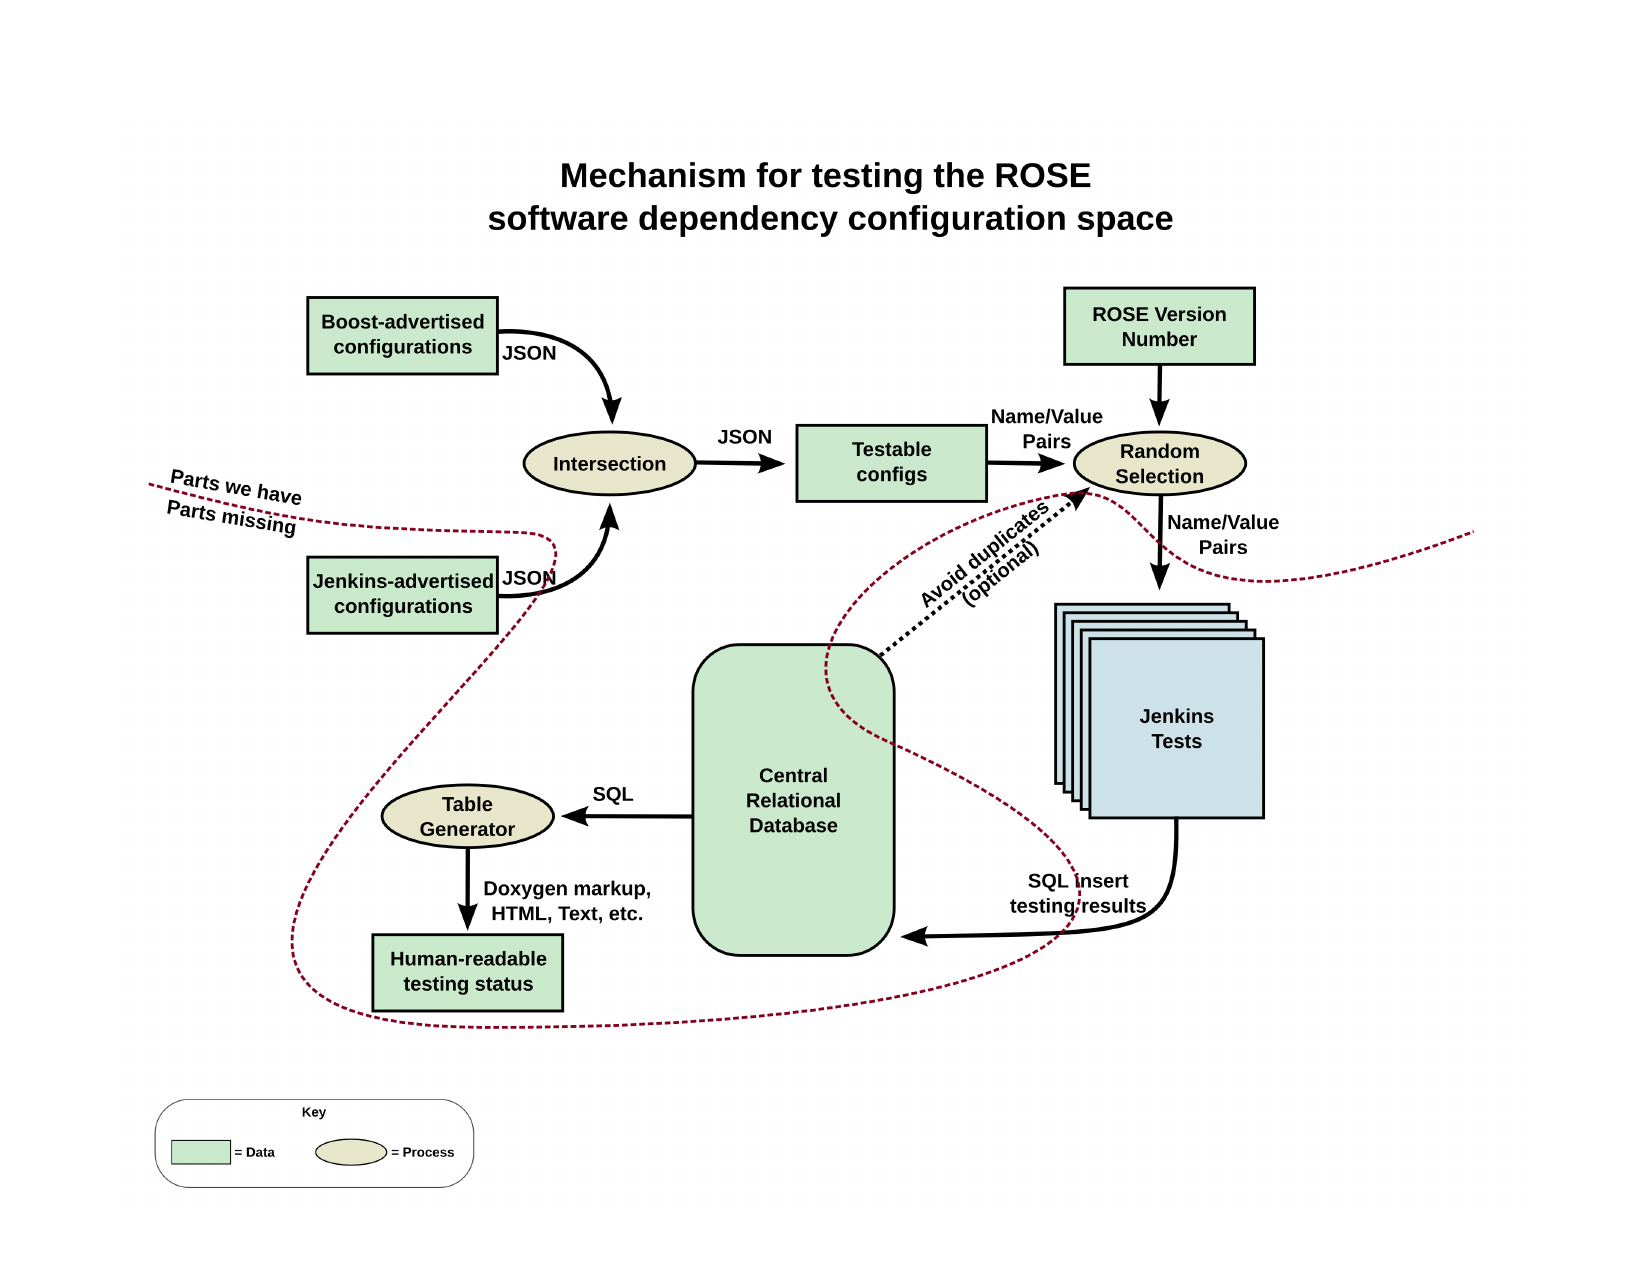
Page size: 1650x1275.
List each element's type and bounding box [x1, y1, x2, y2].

picture [118, 118, 1532, 1211]
